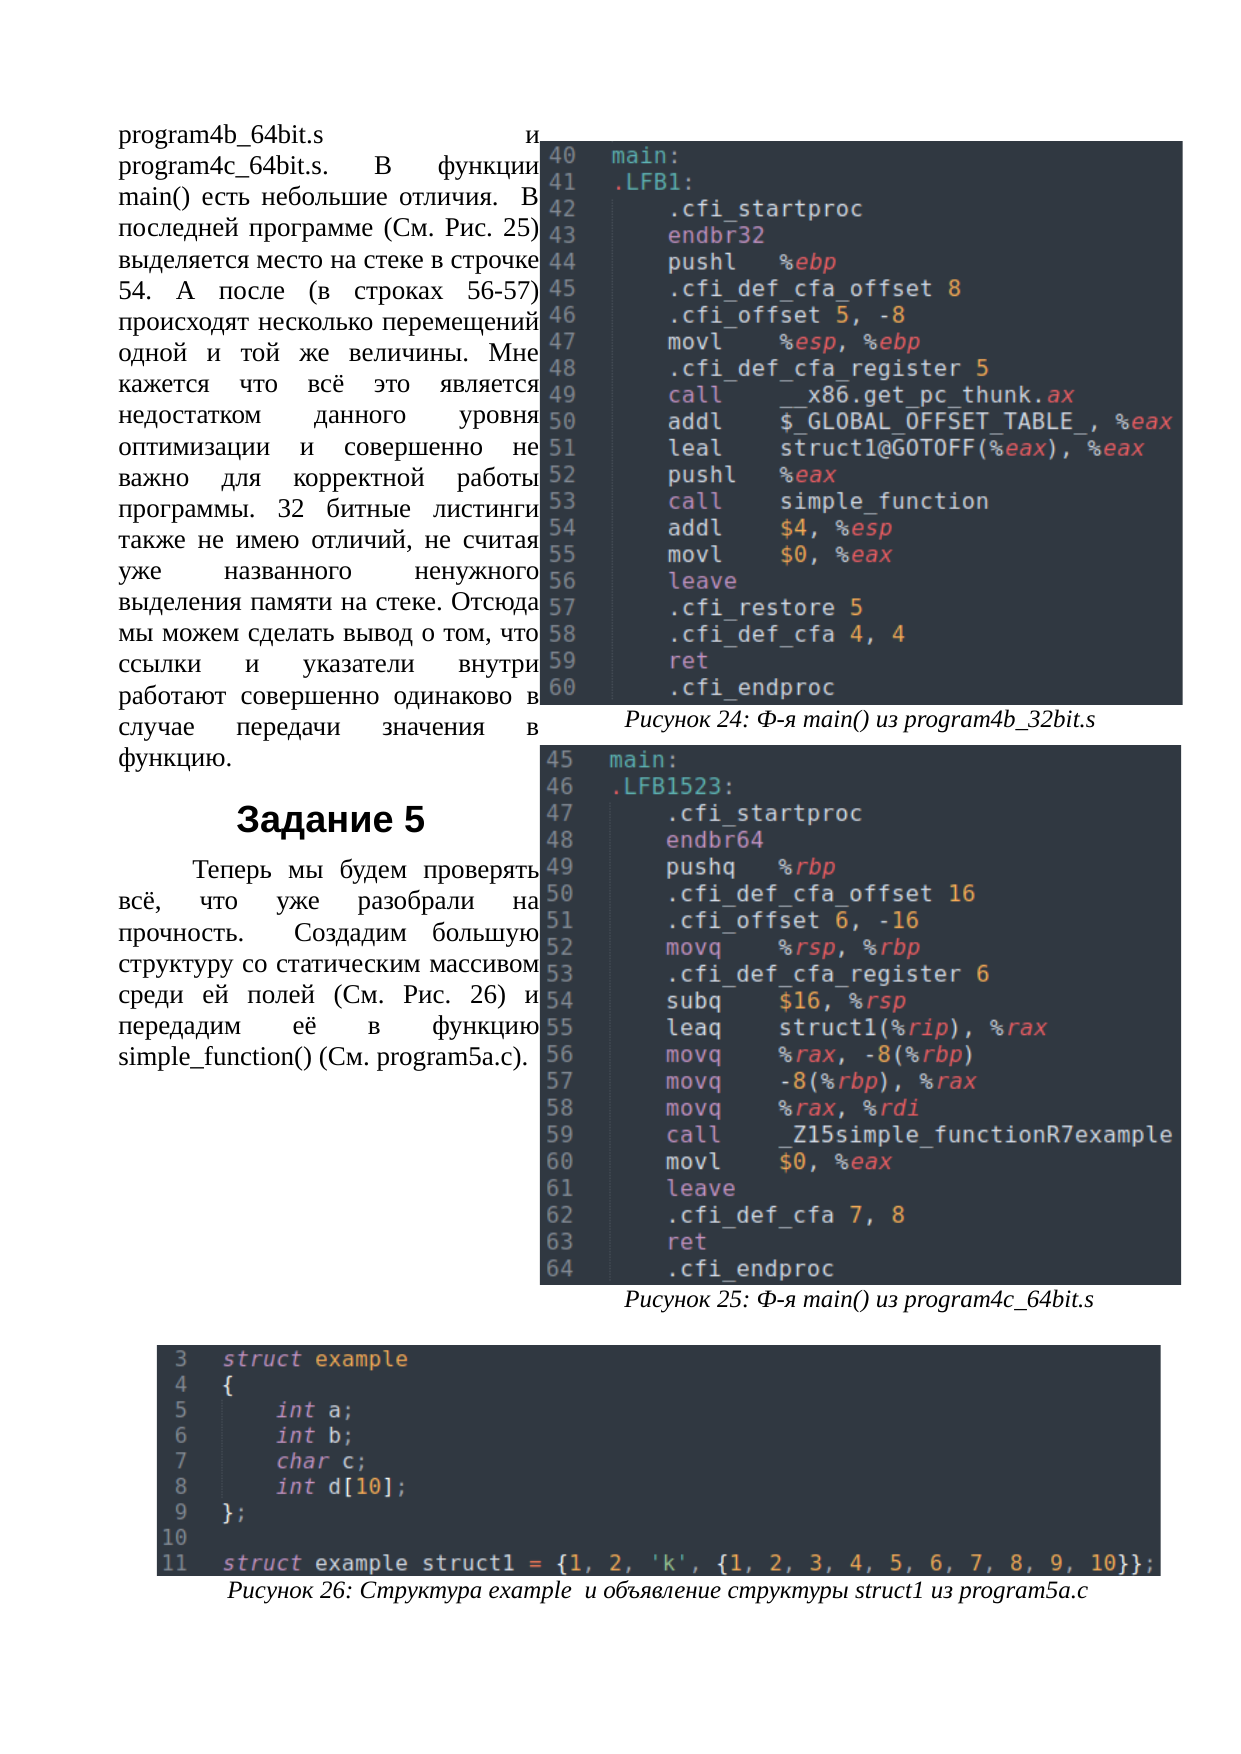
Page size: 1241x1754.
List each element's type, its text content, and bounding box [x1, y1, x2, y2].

picture [156, 1345, 1161, 1576]
text Рисунок 24: Ф-я main() из program4b_32bit.s [540, 705, 1183, 733]
text Рисунок 26: Структура example и объявление структуры struct1 из program5a.c [157, 1576, 1161, 1604]
text Теперь мы будем проверять всё, что уже разобрали на прочность. Создадим большую структуру со статическим массивом среди ей полей (См. Рис. 26) и передадим её в функцию simple_function() (См. program5a.c). [118, 853, 539, 1071]
text program4b_64bit.s и program4c_64bit.s. В функции main() есть небольшие отличия. В последней программе (См. Рис. 25) выделяется место на стеке в строчке 54. А после (в строках 56-57) происходят несколько перемещений одной и той же величины. Мне кажется что всё это является недостатком данного уровня оптимизации и совершенно не важно для корректной работы программы. 32 битные листинги также не имею отличий, не считая уже названного ненужного выделения памяти на стеке. Отсюда мы можем сделать вывод о том, что ссылки и указатели внутри работают совершенно одинаково в случае передачи значения в функцию. [118, 118, 1183, 772]
picture [539, 745, 1182, 1285]
text Задание 5 [236, 797, 539, 841]
picture [539, 141, 1183, 705]
text Рисунок 25: Ф-я main() из program4c_64bit.s [540, 1285, 1181, 1313]
